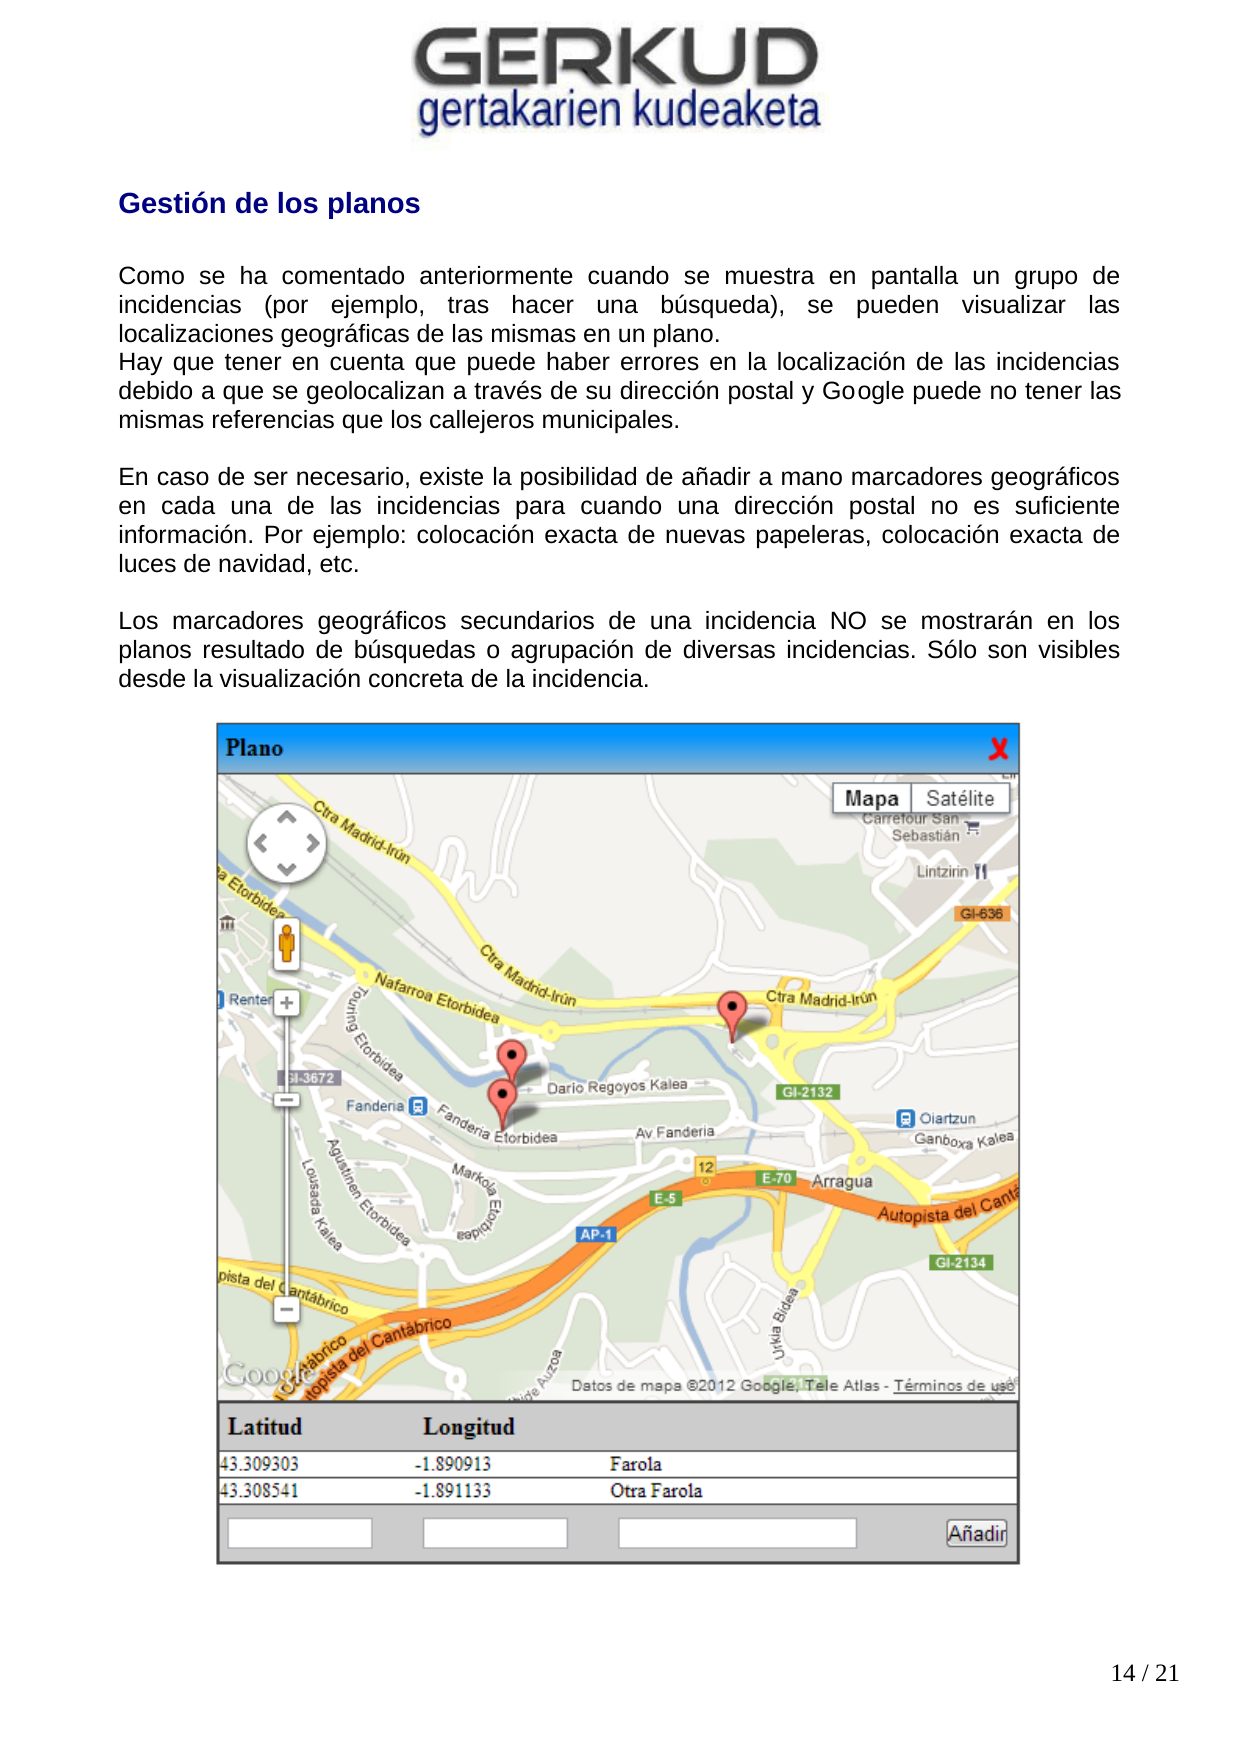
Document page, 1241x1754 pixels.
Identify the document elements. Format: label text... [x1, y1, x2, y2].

text Hay que tener en cuenta que puede haber errores en la localización de las incidencias debido a que se geolocalizan a través de su dirección postal y Google puede no tener las mismas referencias que los callejeros municipales. [118, 347, 1122, 433]
text Como se ha comentado anteriormente cuando se muestra en pantalla un grupo de incidencias (por ejemplo, tras hacer una búsqueda), se pueden visualizar las localizaciones geográficas de las mismas en un plano. [118, 261, 1122, 347]
picture [410, 11, 830, 151]
text En caso de ser necesario, existe la posibilidad de añadir a mano marcadores geográficos en cada una de las incidencias para cuando una dirección postal no es suficiente información. Por ejemplo: colocación exacta de nuevas papeleras, colocación exacta de luces de navidad, etc. [118, 462, 1122, 577]
text Los marcadores geográficos secundarios de una incidencia NO se mostrarán en los planos resultado de búsquedas o agrupación de diversas incidencias. Sólo son visibles desde la visualización concreta de la incidencia. [118, 606, 1122, 692]
subtitle Gestión de los planos [118, 186, 1122, 220]
picture [212, 721, 1028, 1571]
